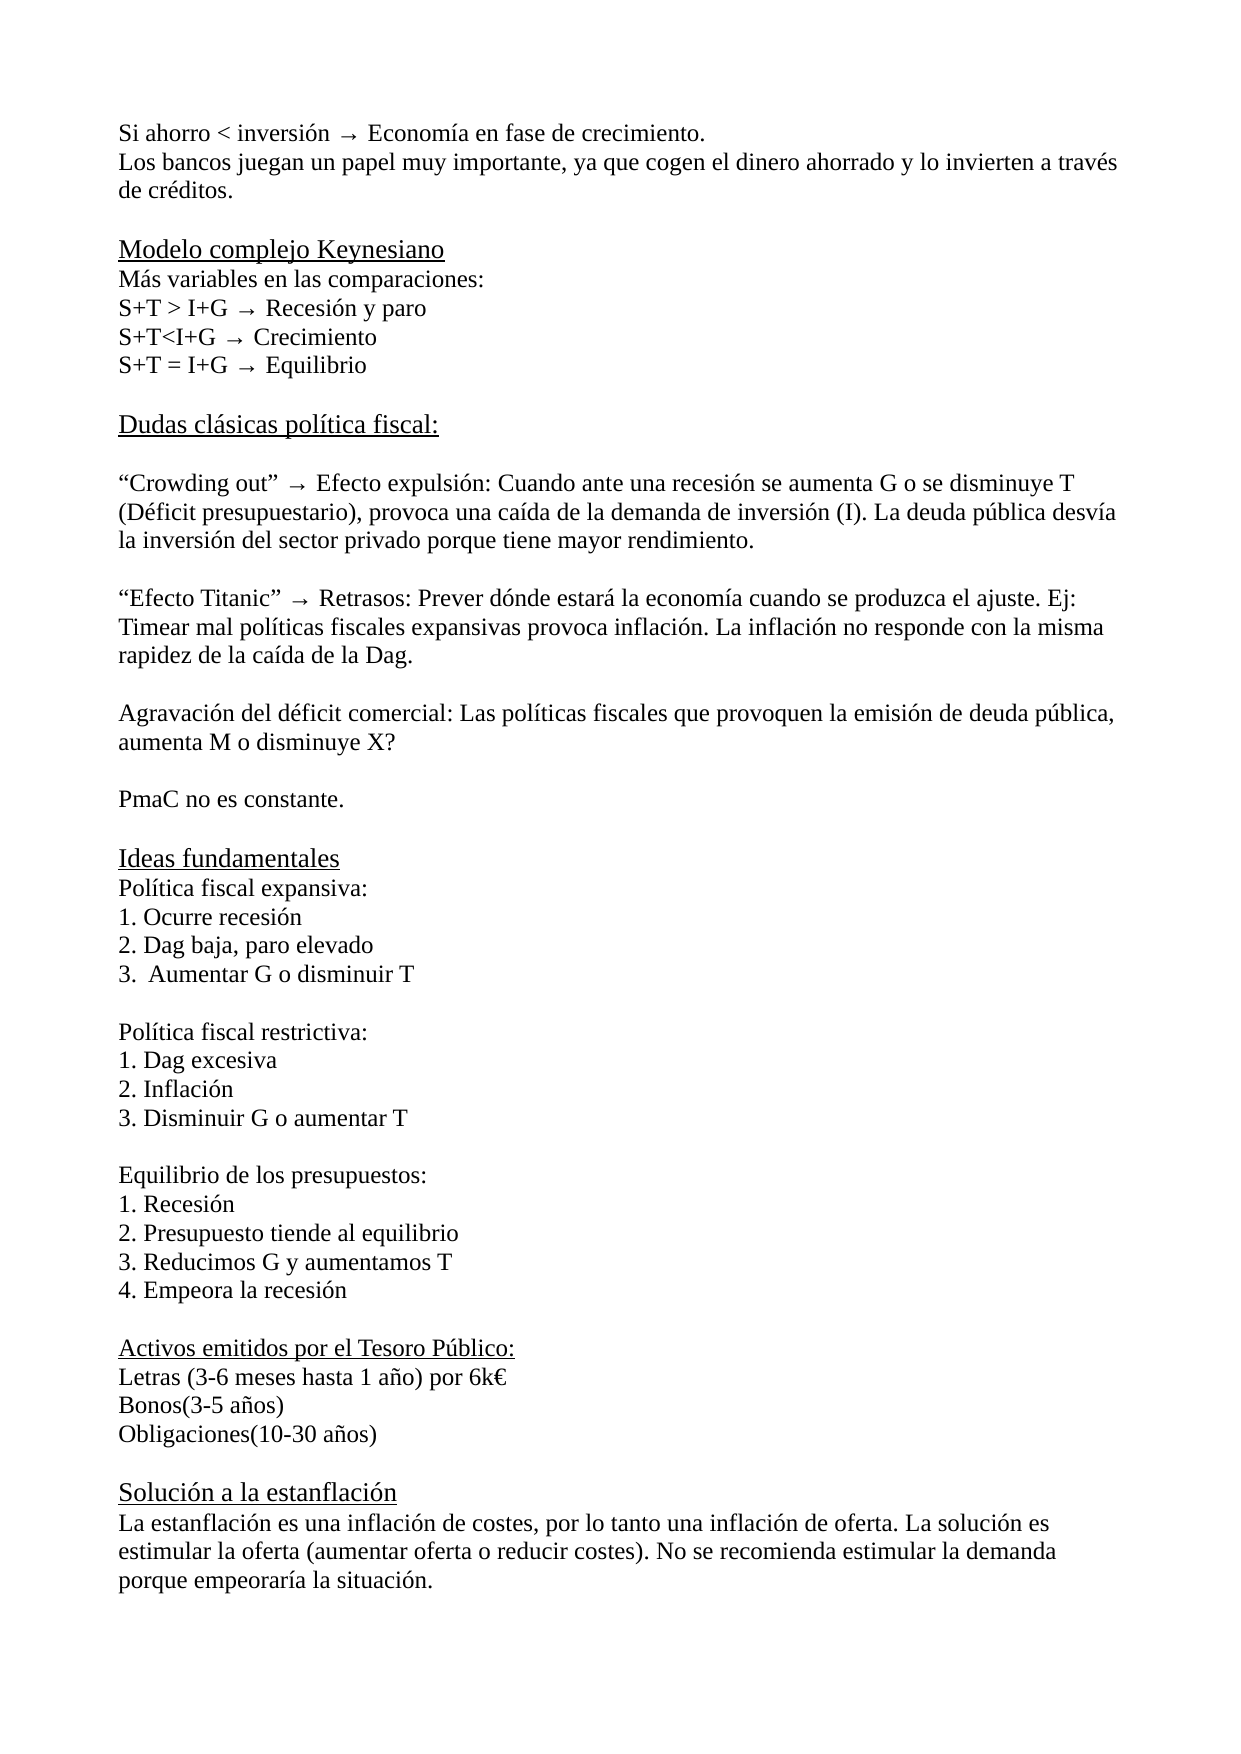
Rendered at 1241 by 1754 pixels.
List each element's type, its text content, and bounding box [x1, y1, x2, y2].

text Política fiscal expansiva: [118, 873, 1122, 902]
text 2. Presupuesto tiende al equilibrio [118, 1218, 1122, 1247]
text S+T > I+G → Recesión y paro [118, 293, 1122, 322]
text 3. Disminuir G o aumentar T [118, 1103, 1122, 1132]
text PmaC no es constante. [118, 784, 1122, 813]
text Si ahorro < inversión → Economía en fase de crecimiento. [118, 118, 1122, 147]
text Modelo complejo Keynesiano [118, 233, 1122, 264]
text Activos emitidos por el Tesoro Público: [118, 1333, 1122, 1362]
text Más variables en las comparaciones: [118, 264, 1122, 293]
text 3. Aumentar G o disminuir T [118, 959, 1122, 988]
text Bonos(3-5 años) [118, 1390, 1122, 1419]
text La estanflación es una inflación de costes, por lo tanto una inflación de oferta. La solución es estimular la oferta (aumentar oferta o reducir costes). No se recomienda estimular la demanda porque empeoraría la situación. [118, 1508, 1122, 1594]
text 4. Empeora la recesión [118, 1275, 1122, 1304]
text Ideas fundamentales [118, 842, 1122, 873]
text Los bancos juegan un papel muy importante, ya que cogen el dinero ahorrado y lo invierten a través de créditos. [118, 147, 1122, 204]
text 2. Dag baja, paro elevado [118, 930, 1122, 959]
text Agravación del déficit comercial: Las políticas fiscales que provoquen la emisión de deuda pública, aumenta M o disminuye X? [118, 698, 1122, 755]
text Equilibrio de los presupuestos: [118, 1160, 1122, 1189]
text 2. Inflación [118, 1074, 1122, 1103]
text S+T<I+G → Crecimiento [118, 322, 1122, 351]
text Obligaciones(10-30 años) [118, 1419, 1122, 1448]
text “Efecto Titanic” → Retrasos: Prever dónde estará la economía cuando se produzca el ajuste. Ej: Timear mal políticas fiscales expansivas provoca inflación. La inflación no responde con la misma rapidez de la caída de la Dag. [118, 583, 1122, 669]
text Letras (3-6 meses hasta 1 año) por 6k€ [118, 1362, 1122, 1390]
text 1. Dag excesiva [118, 1045, 1122, 1074]
text “Crowding out” → Efecto expulsión: Cuando ante una recesión se aumenta G o se disminuye T (Déficit presupuestario), provoca una caída de la demanda de inversión (I). La deuda pública desvía la inversión del sector privado porque tiene mayor rendimiento. [118, 468, 1122, 554]
text 1. Ocurre recesión [118, 902, 1122, 930]
text Dudas clásicas política fiscal: [118, 408, 1122, 439]
text 1. Recesión [118, 1189, 1122, 1218]
text 3. Reducimos G y aumentamos T [118, 1247, 1122, 1275]
text Solución a la estanflación [118, 1477, 1122, 1508]
text Política fiscal restrictiva: [118, 1017, 1122, 1045]
text S+T = I+G → Equilibrio [118, 351, 1122, 379]
